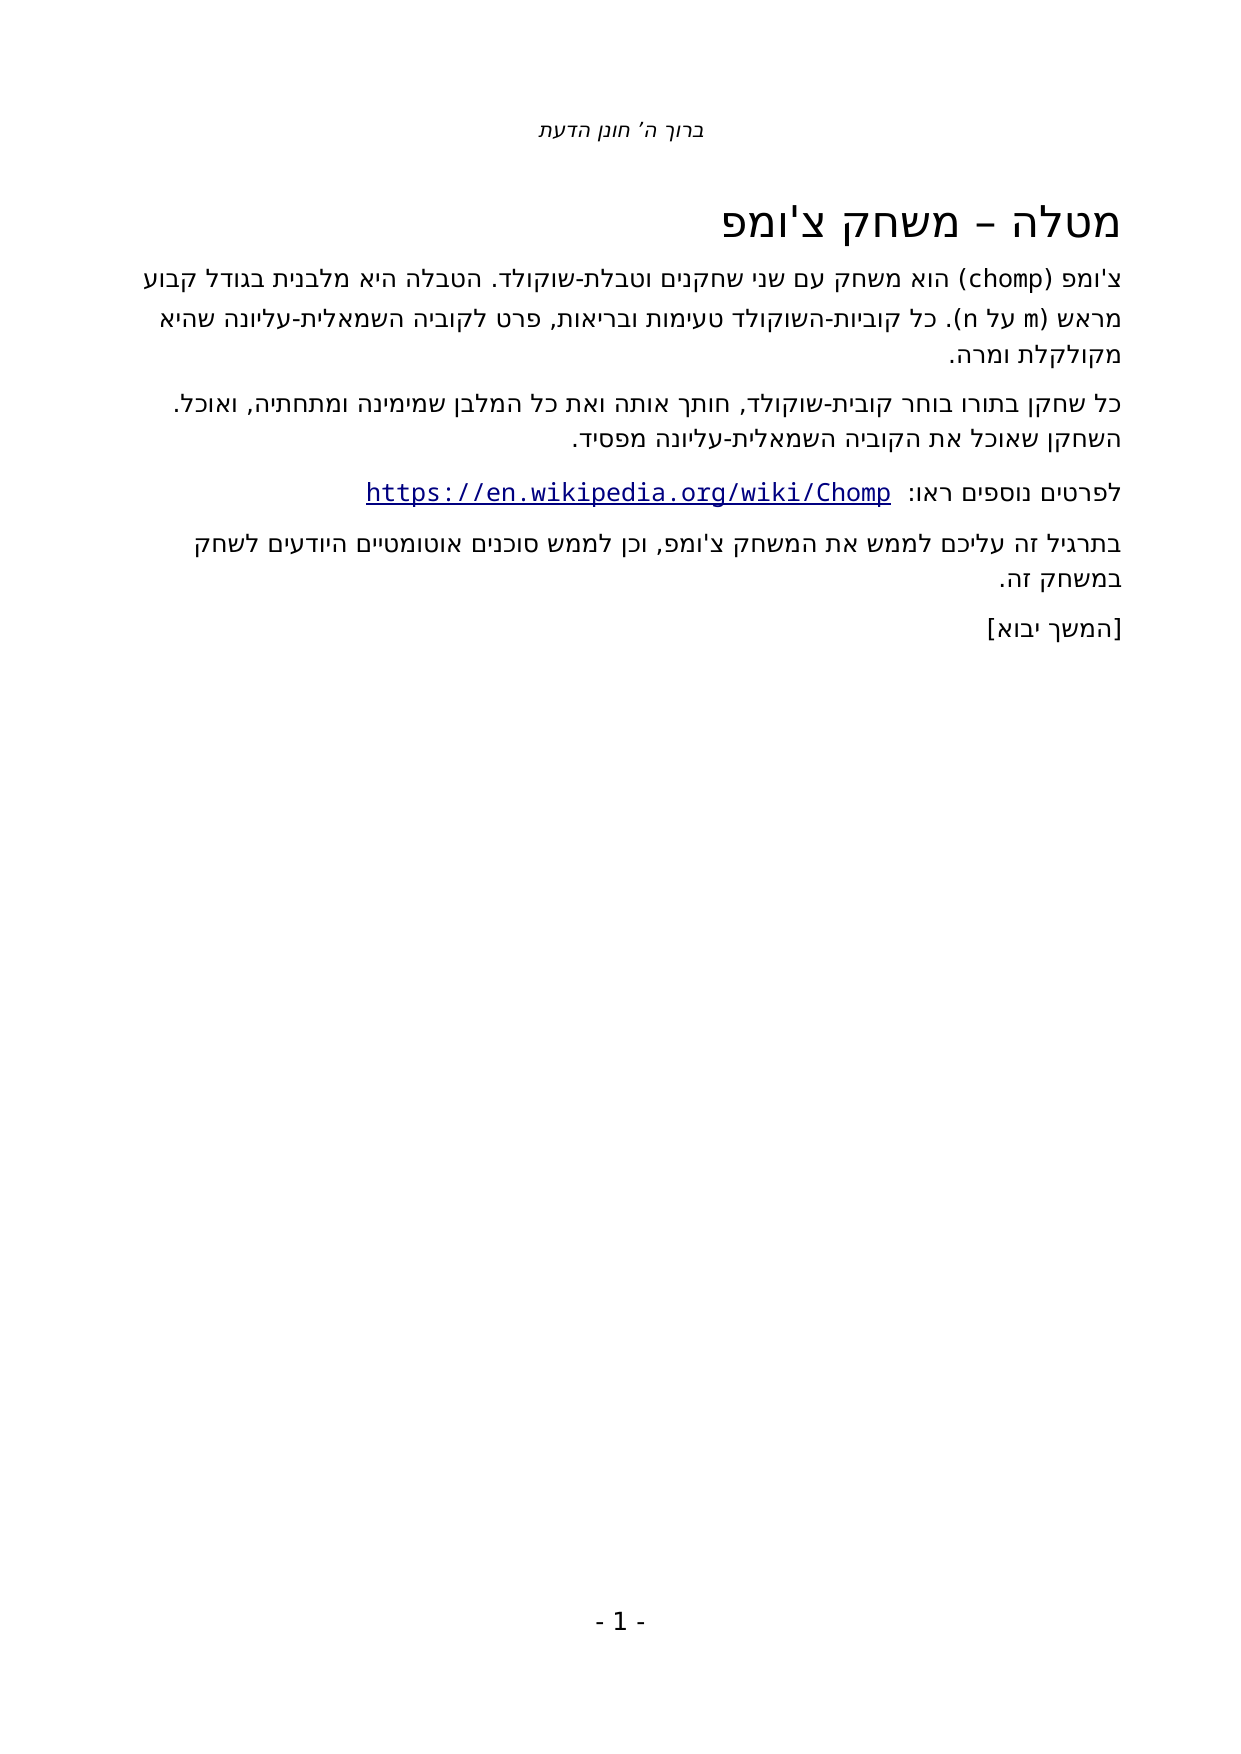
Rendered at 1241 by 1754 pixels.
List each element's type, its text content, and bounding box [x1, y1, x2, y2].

text לפרטים נוספים ראו: https://en.wikipedia.org/wiki/Chomp [118, 474, 1122, 508]
subtitle מטלה – משחק צ'ומפ [118, 197, 1122, 248]
text [המשך יבוא] [118, 614, 1122, 643]
text בתרגיל זה עליכם לממש את המשחק צ'ומפ, וכן לממש סוכנים אוטומטיים היודעים לשחק במשחק זה. [118, 530, 1122, 594]
text צ'ומפ (chomp) הוא משחק עם שני שחקנים וטבלת-שוקולד. הטבלה היא מלבנית בגודל קבוע מראש (m על n). כל קוביות-השוקולד טעימות ובריאות, פרט לקוביה השמאלית-עליונה שהיא מקולקלת ומרה. [118, 260, 1122, 369]
text כל שחקן בתורו בוחר קובית-שוקולד, חותך אותה ואת כל המלבן שמימינה ומתחתיה, ואוכל. השחקן שאוכל את הקוביה השמאלית-עליונה מפסיד. [118, 390, 1122, 454]
